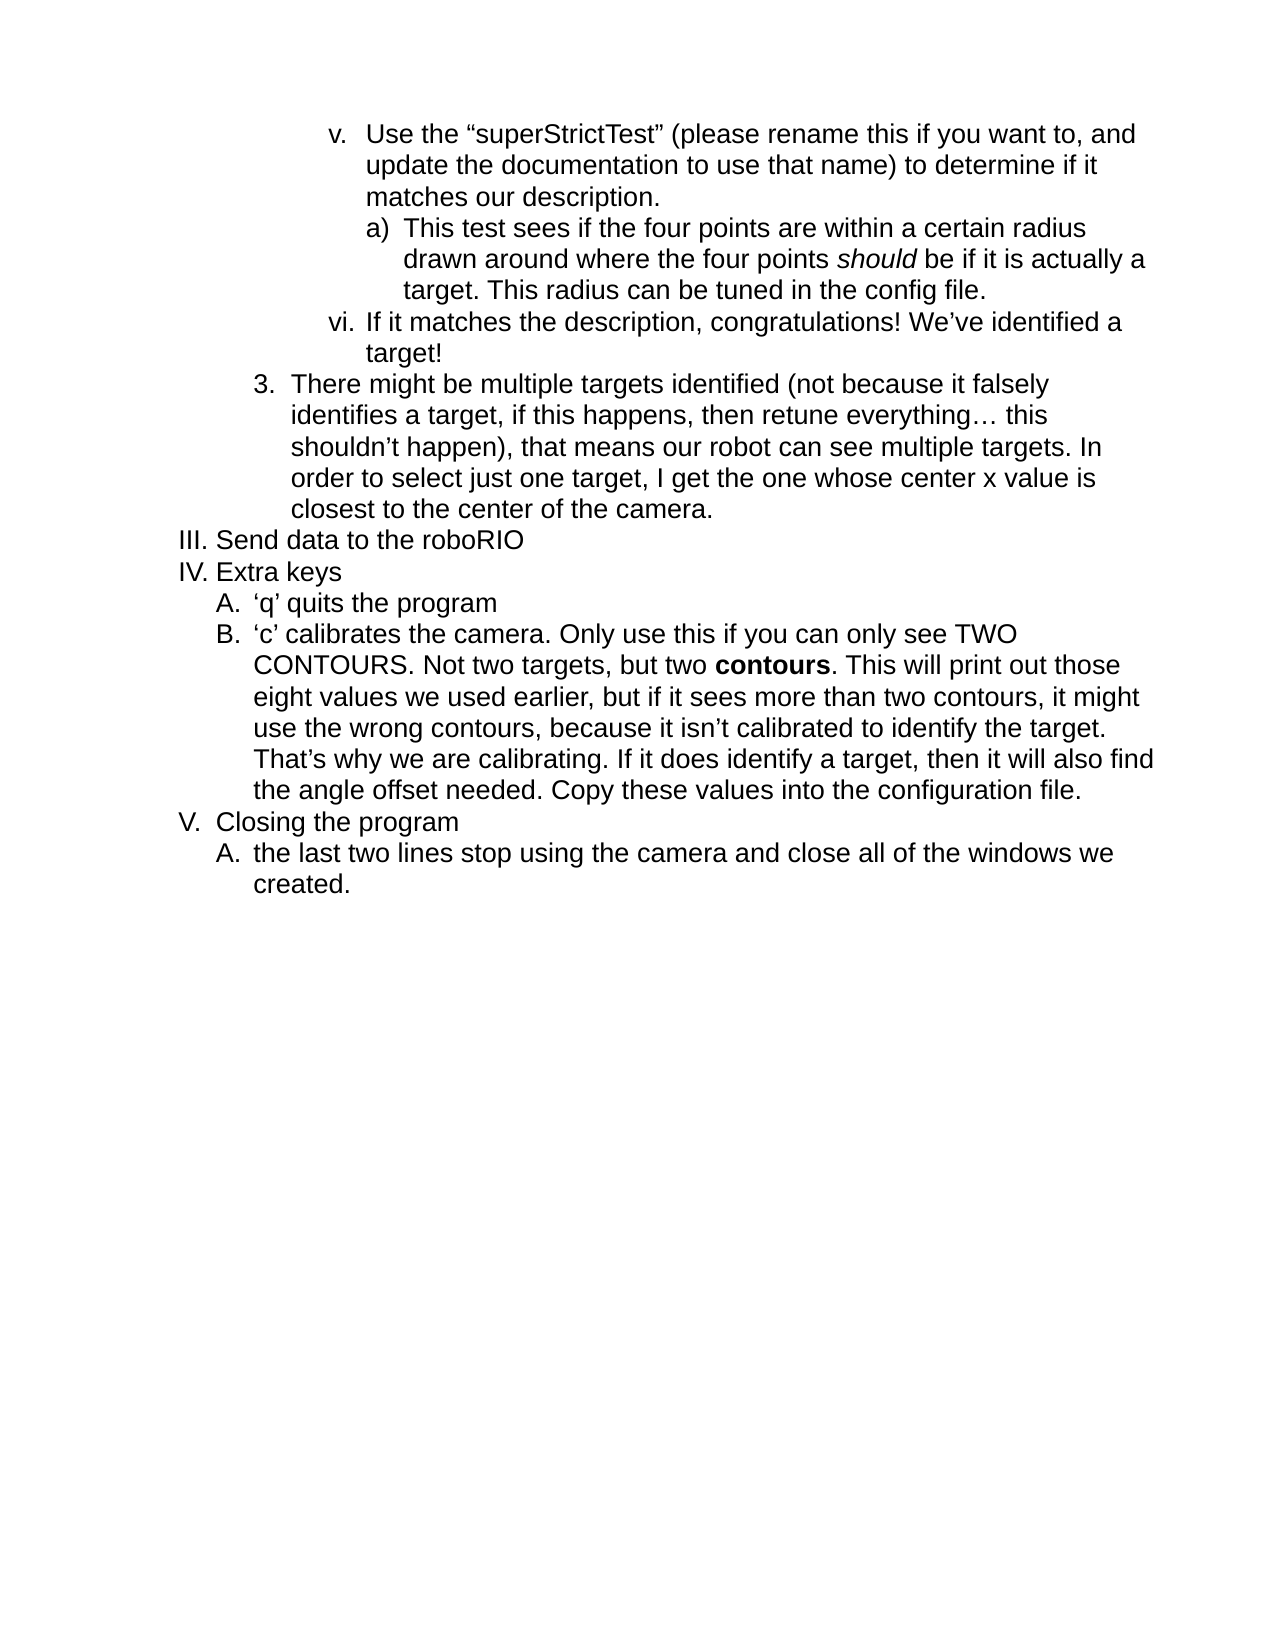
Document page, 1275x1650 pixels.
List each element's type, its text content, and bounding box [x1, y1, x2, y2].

list Send data to the roboRIO [178, 524, 1157, 556]
list If it matches the description, congratulations! We’ve identified a target! [328, 306, 1157, 368]
list Closing the program [178, 806, 1157, 837]
list the last two lines stop using the camera and close all of the windows we created. [216, 837, 1157, 899]
list Use the “superStrictTest” (please rename this if you want to, and update the documentation to use that name) to determine if it matches our description. [328, 118, 1157, 212]
list Extra keys [178, 556, 1157, 587]
list There might be multiple targets identified (not because it falsely identifies a target, if this happens, then retune everything… this shouldn’t happen), that means our robot can see multiple targets. In order to select just one target, I get the one whose center x value is closest to the center of the camera. [253, 368, 1157, 524]
list This test sees if the four points are within a certain radius drawn around where the four points should be if it is actually a target. This radius can be tuned in the config file. [366, 212, 1157, 306]
list ‘c’ calibrates the camera. Only use this if you can only see TWO CONTOURS. Not two targets, but two contours. This will print out those eight values we used earlier, but if it sees more than two contours, it might use the wrong contours, because it isn’t calibrated to identify the target. That’s why we are calibrating. If it does identify a target, then it will also find the angle offset needed. Copy these values into the configuration file. [216, 618, 1157, 806]
list ‘q’ quits the program [216, 587, 1157, 618]
